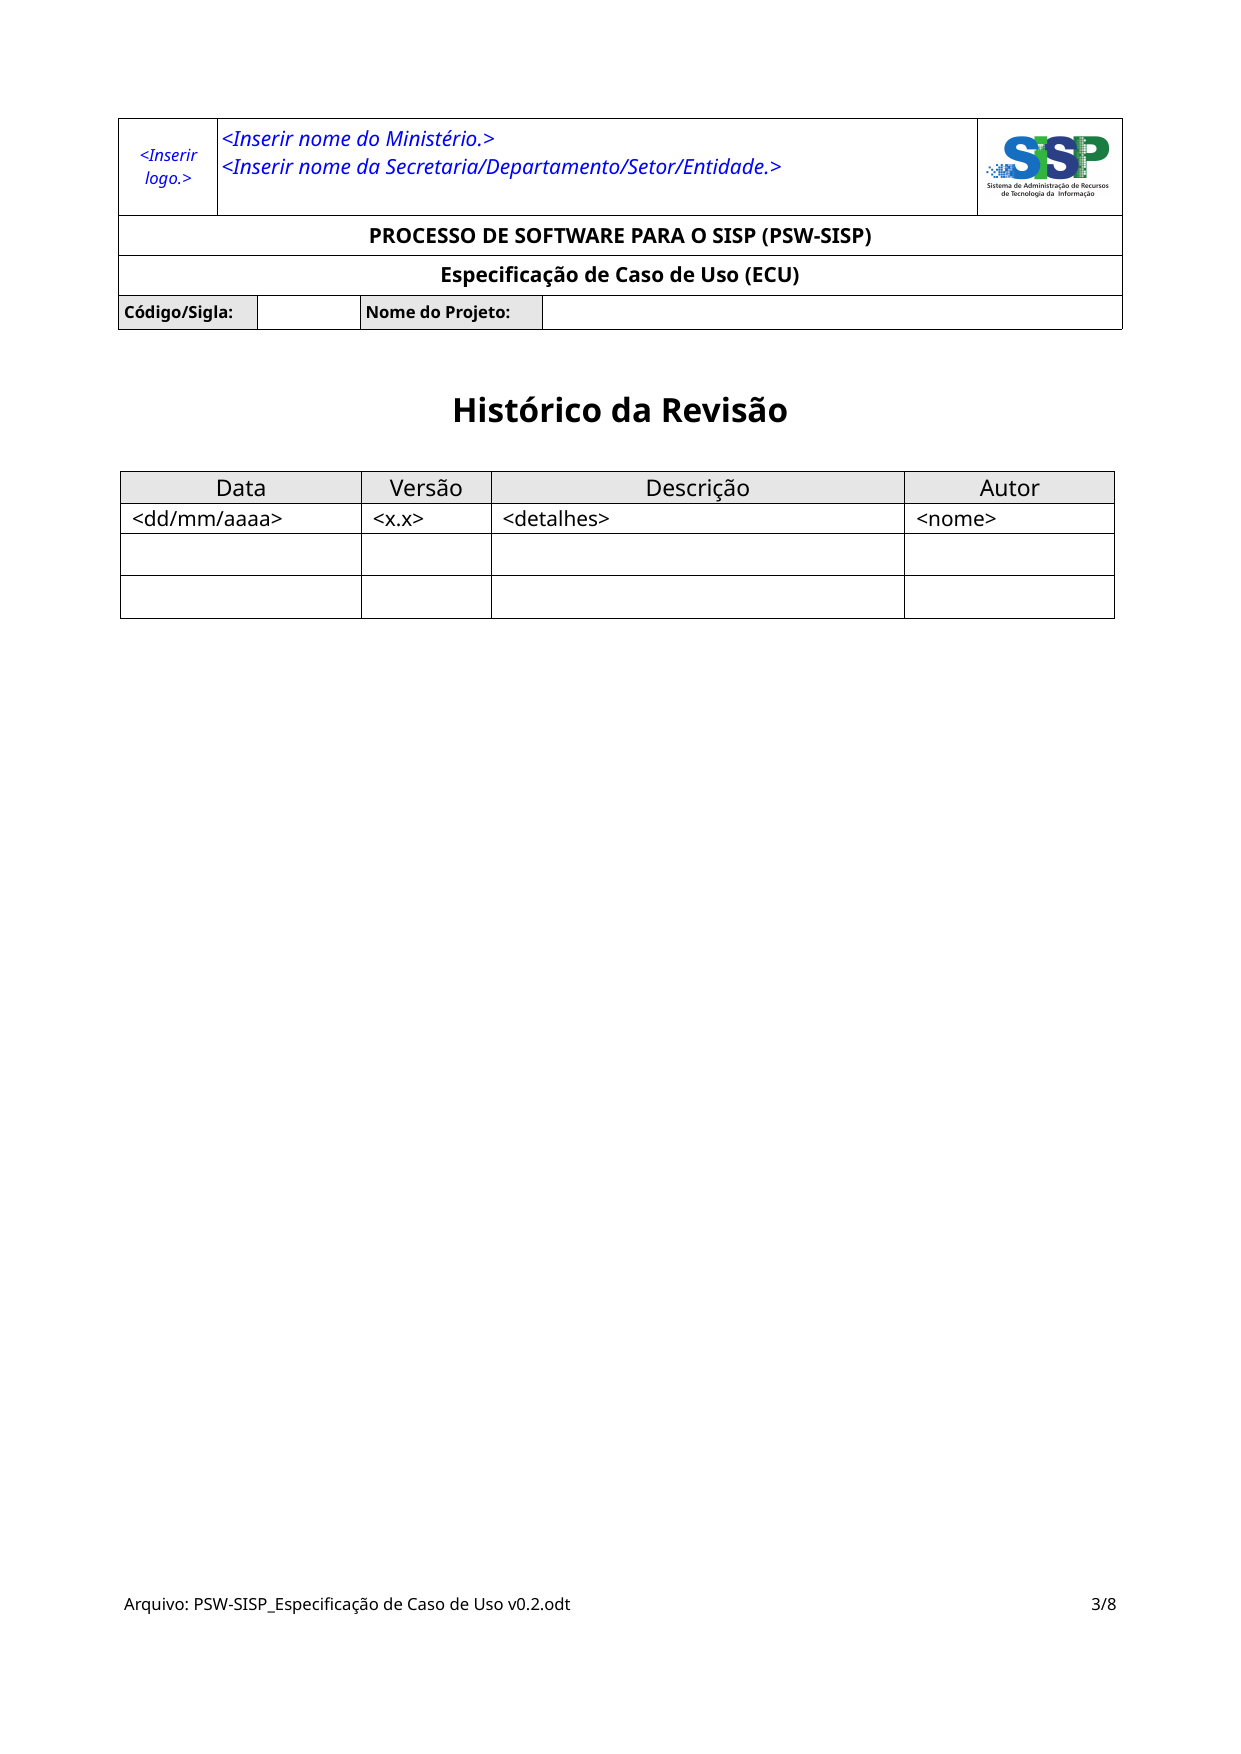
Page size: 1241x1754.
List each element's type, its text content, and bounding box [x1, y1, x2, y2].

table_cell [121, 534, 361, 575]
table_cell [121, 576, 361, 617]
table_cell <detalhes> [492, 504, 904, 533]
table_cell [362, 534, 491, 575]
table_header Versão [362, 472, 491, 503]
picture [986, 135, 1113, 198]
table_cell [492, 534, 904, 575]
table_header Data [121, 472, 361, 503]
table_cell [492, 576, 904, 617]
table_cell <nome> [905, 504, 1114, 533]
table_cell [905, 534, 1114, 575]
table_header Autor [905, 472, 1114, 503]
table_cell [905, 576, 1114, 617]
text Histórico da Revisão [118, 387, 1122, 433]
table_cell [362, 576, 491, 617]
table_cell <dd/mm/aaaa> [121, 504, 361, 533]
table_cell <x.x> [362, 504, 491, 533]
table_header Descrição [492, 472, 904, 503]
